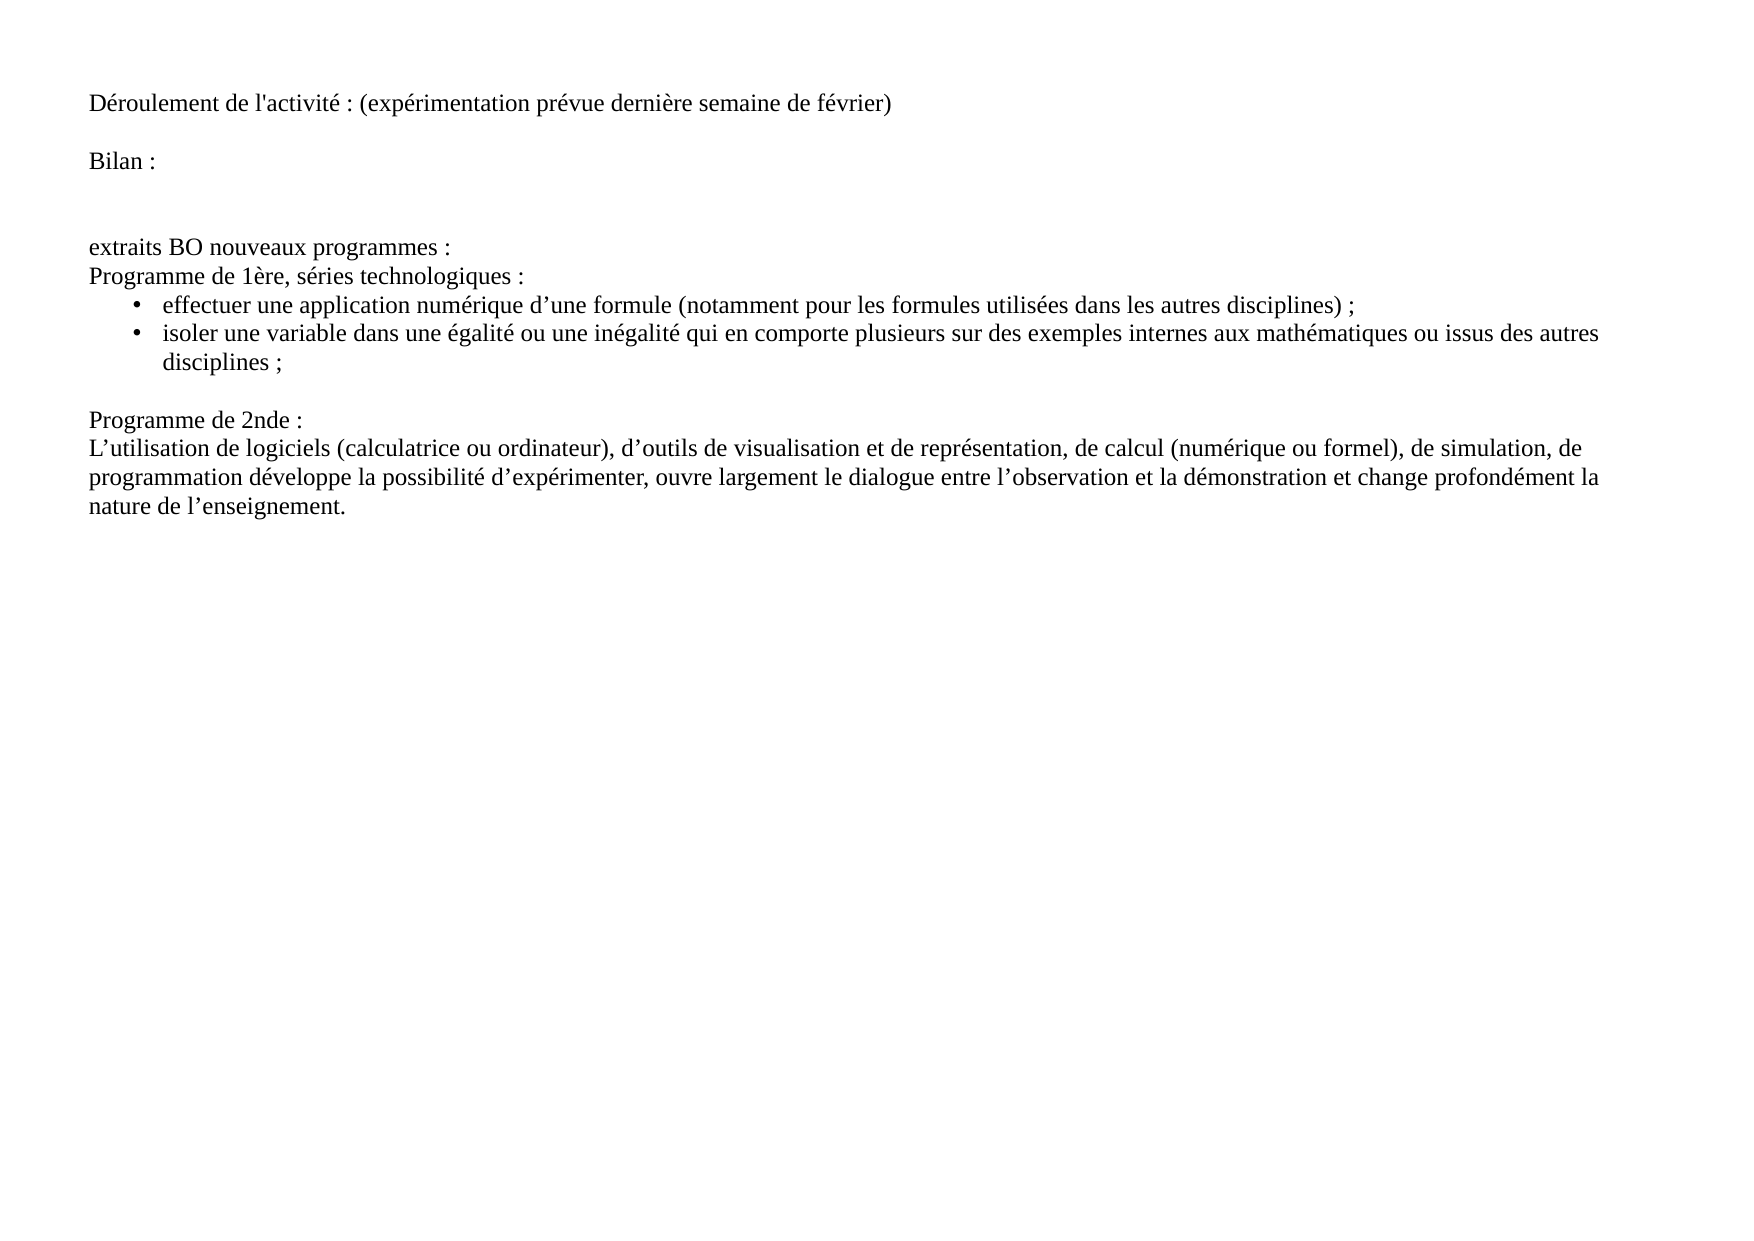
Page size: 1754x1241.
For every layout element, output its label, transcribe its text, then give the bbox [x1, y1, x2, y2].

text L’utilisation de logiciels (calculatrice ou ordinateur), d’outils de visualisation et de représentation, de calcul (numérique ou formel), de simulation, de programmation développe la possibilité d’expérimenter, ouvre largement le dialogue entre l’observation et la démonstration et change profondément la nature de l’enseignement. [88, 433, 1665, 520]
text Programme de 1ère, séries technologiques : [88, 261, 1665, 290]
text extraits BO nouveaux programmes : [88, 232, 1665, 261]
text Bilan : [88, 146, 1665, 175]
list effectuer une application numérique d’une formule (notamment pour les formules utilisées dans les autres disciplines) ; [133, 290, 1665, 318]
list isoler une variable dans une égalité ou une inégalité qui en comporte plusieurs sur des exemples internes aux mathématiques ou issus des autres disciplines ; [133, 318, 1665, 376]
text Déroulement de l'activité : (expérimentation prévue dernière semaine de février) [88, 88, 1665, 117]
text Programme de 2nde : [88, 405, 1665, 433]
